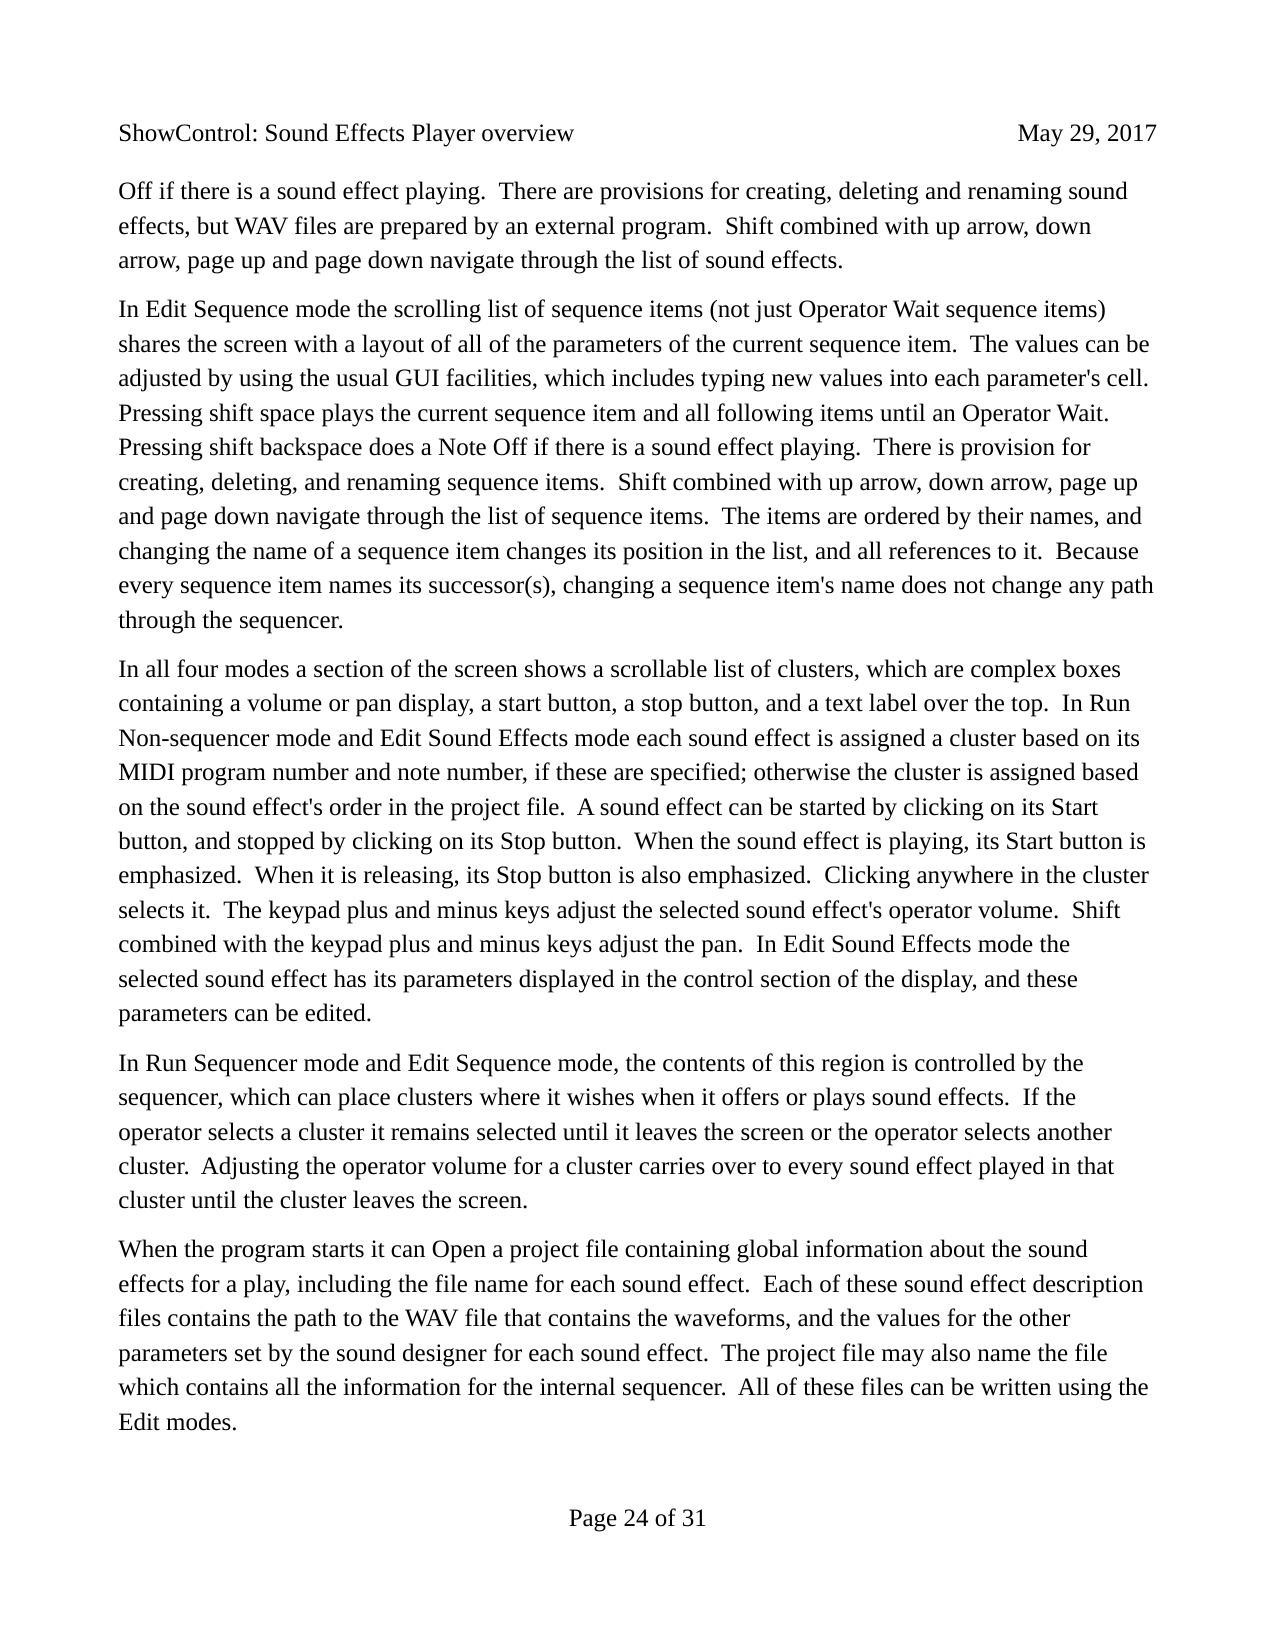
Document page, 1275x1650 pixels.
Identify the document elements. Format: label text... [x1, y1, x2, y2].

text In Edit Sequence mode the scrolling list of sequence items (not just Operator Wait sequence items) shares the screen with a layout of all of the parameters of the current sequence item. The values can be adjusted by using the usual GUI facilities, which includes typing new values into each parameter's cell. Pressing shift space plays the current sequence item and all following items until an Operator Wait. Pressing shift backspace does a Note Off if there is a sound effect playing. There is provision for creating, deleting, and renaming sequence items. Shift combined with up arrow, down arrow, page up and page down navigate through the list of sequence items. The items are ordered by their names, and changing the name of a sequence item changes its position in the list, and all references to it. Because every sequence item names its successor(s), changing a sequence item's name does not change any path through the sequencer. [118, 294, 1157, 633]
text In all four modes a section of the screen shows a scrollable list of clusters, which are complex boxes containing a volume or pan display, a start button, a stop button, and a text label over the top. In Run Non-sequencer mode and Edit Sound Effects mode each sound effect is assigned a cluster based on its MIDI program number and note number, if these are specified; otherwise the cluster is assigned based on the sound effect's order in the project file. A sound effect can be started by clicking on its Start button, and stopped by clicking on its Stop button. When the sound effect is playing, its Start button is emphasized. When it is releasing, its Stop button is also emphasized. Clicking anywhere in the cluster selects it. The keypad plus and minus keys adjust the selected sound effect's operator volume. Shift combined with the keypad plus and minus keys adjust the pan. In Edit Sound Effects mode the selected sound effect has its parameters displayed in the control section of the display, and these parameters can be edited. [118, 654, 1157, 1027]
text Off if there is a sound effect playing. There are provisions for creating, deleting and renaming sound effects, but WAV files are prepared by an external program. Shift combined with up arrow, down arrow, page up and page down navigate through the list of sound effects. [118, 176, 1157, 274]
text When the program starts it can Open a project file containing global information about the sound effects for a play, including the file name for each sound effect. Each of these sound effect description files contains the path to the WAV file that contains the waveforms, and the values for the other parameters set by the sound designer for each sound effect. The project file may also name the file which contains all the information for the internal sequencer. All of these files can be written using the Edit modes. [118, 1234, 1157, 1436]
text In Run Sequencer mode and Edit Sequence mode, the contents of this region is controlled by the sequencer, which can place clusters where it wishes when it offers or plays sound effects. If the operator selects a cluster it remains selected until it leaves the screen or the operator selects another cluster. Adjusting the operator volume for a cluster carries over to every sound effect played in that cluster until the cluster leaves the screen. [118, 1048, 1157, 1214]
